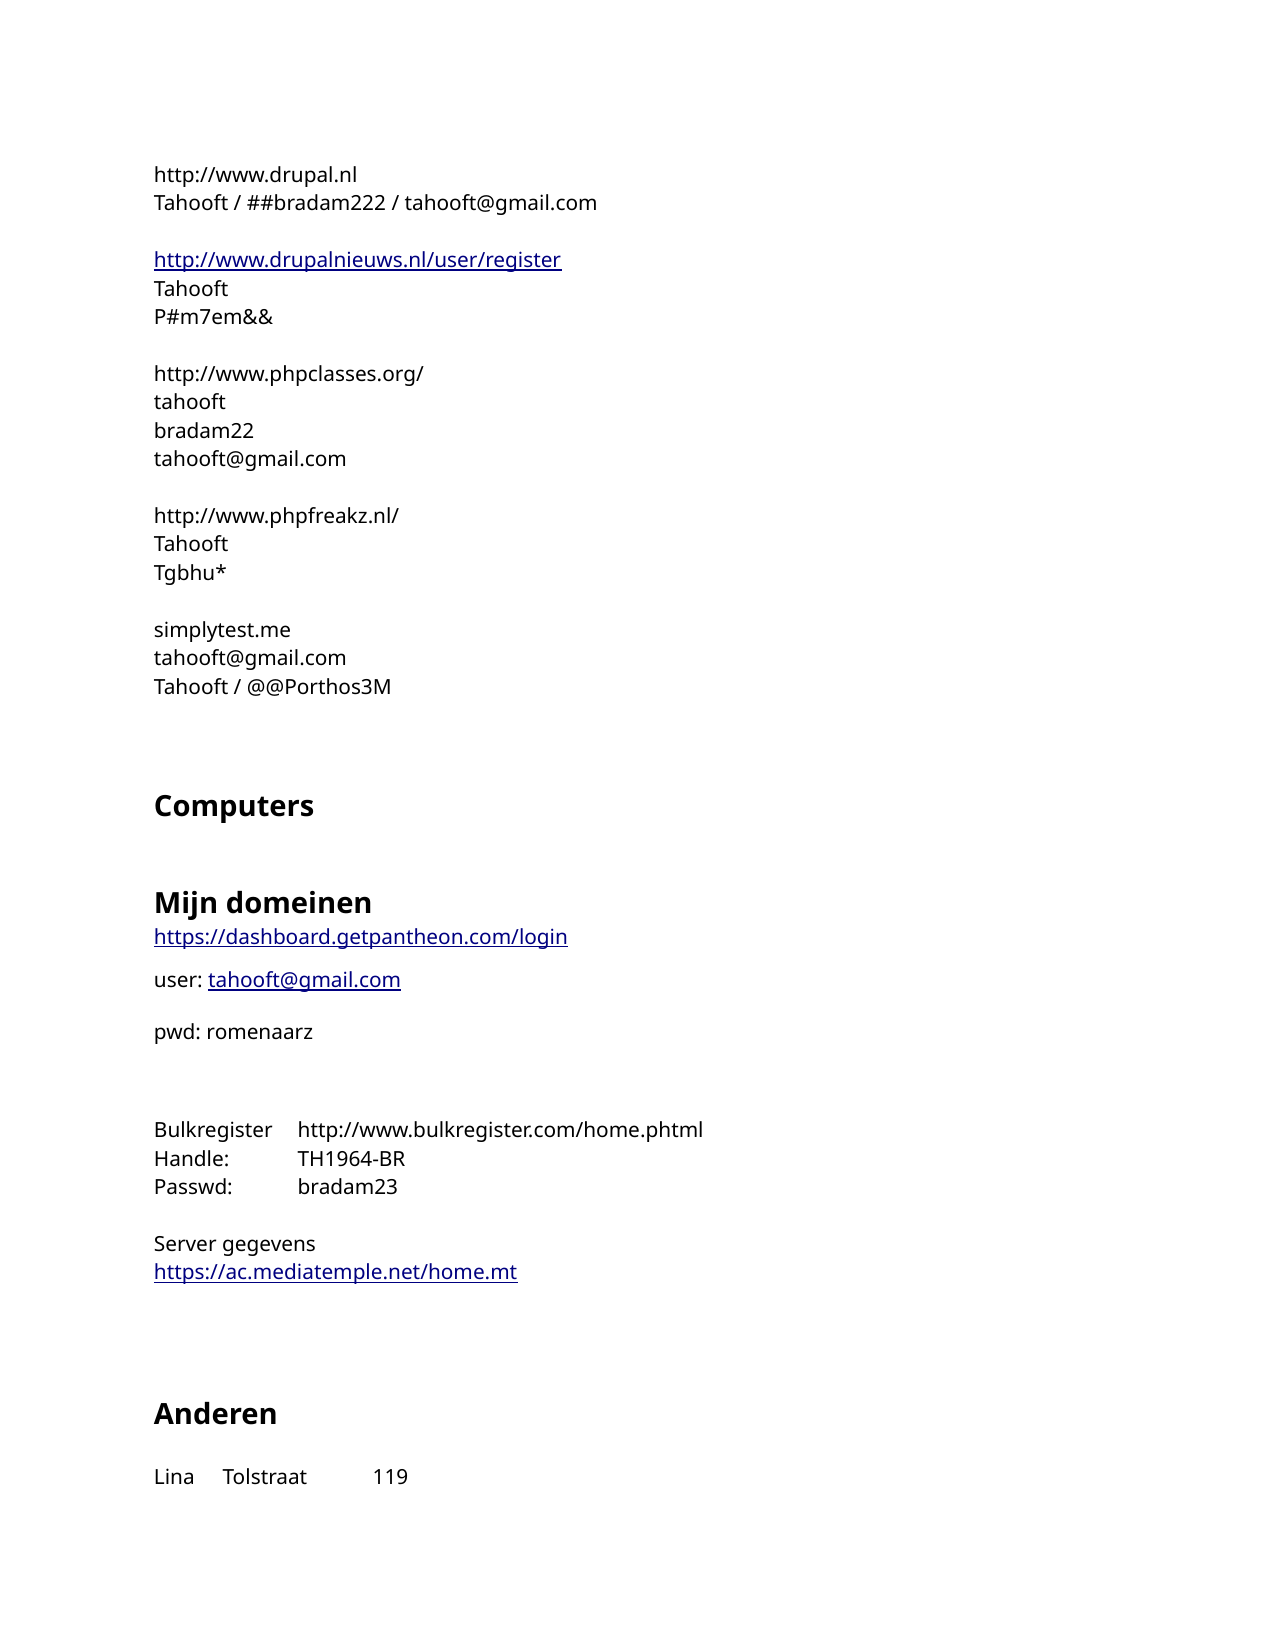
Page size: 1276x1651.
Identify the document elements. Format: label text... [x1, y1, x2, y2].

text tahooft@gmail.com [147, 444, 1128, 473]
text http://www.phpfreakz.nl/ [147, 501, 1128, 529]
text tahooft@gmail.com [147, 643, 1128, 672]
text Tgbhu* [147, 558, 1128, 586]
text Tahooft [147, 529, 1128, 558]
text pwd: romenaarz [147, 1011, 1128, 1046]
text http://www.drupal.nl [147, 154, 1128, 188]
text Anderen [147, 1394, 1128, 1433]
text user: tahooft@gmail.com [147, 959, 1128, 994]
text Mijn domeinen [147, 882, 1128, 922]
text https://ac.mediatemple.net/home.mt [147, 1257, 1128, 1286]
text Computers [147, 786, 1128, 825]
text Tahooft [147, 274, 1128, 302]
text https://dashboard.getpantheon.com/login [147, 922, 1128, 950]
text Server gegevens [147, 1229, 1128, 1257]
text Bulkregister http://www.bulkregister.com/home.phtml [147, 1115, 1128, 1144]
text bradam22 [147, 416, 1128, 444]
text http://www.drupalnieuws.nl/user/register [147, 245, 1128, 274]
text simplytest.me [147, 615, 1128, 643]
text Lina Tolstraat 119 [147, 1462, 1128, 1496]
text Tahooft / ##bradam222 / tahooft@gmail.com [147, 188, 1128, 217]
text Handle: TH1964-BR [147, 1144, 1128, 1172]
text P#m7em&& [147, 302, 1128, 331]
text http://www.phpclasses.org/ [147, 359, 1128, 387]
text tahooft [147, 387, 1128, 416]
text Passwd: bradam23 [147, 1172, 1128, 1201]
text Tahooft / @@Porthos3M [147, 672, 1128, 700]
